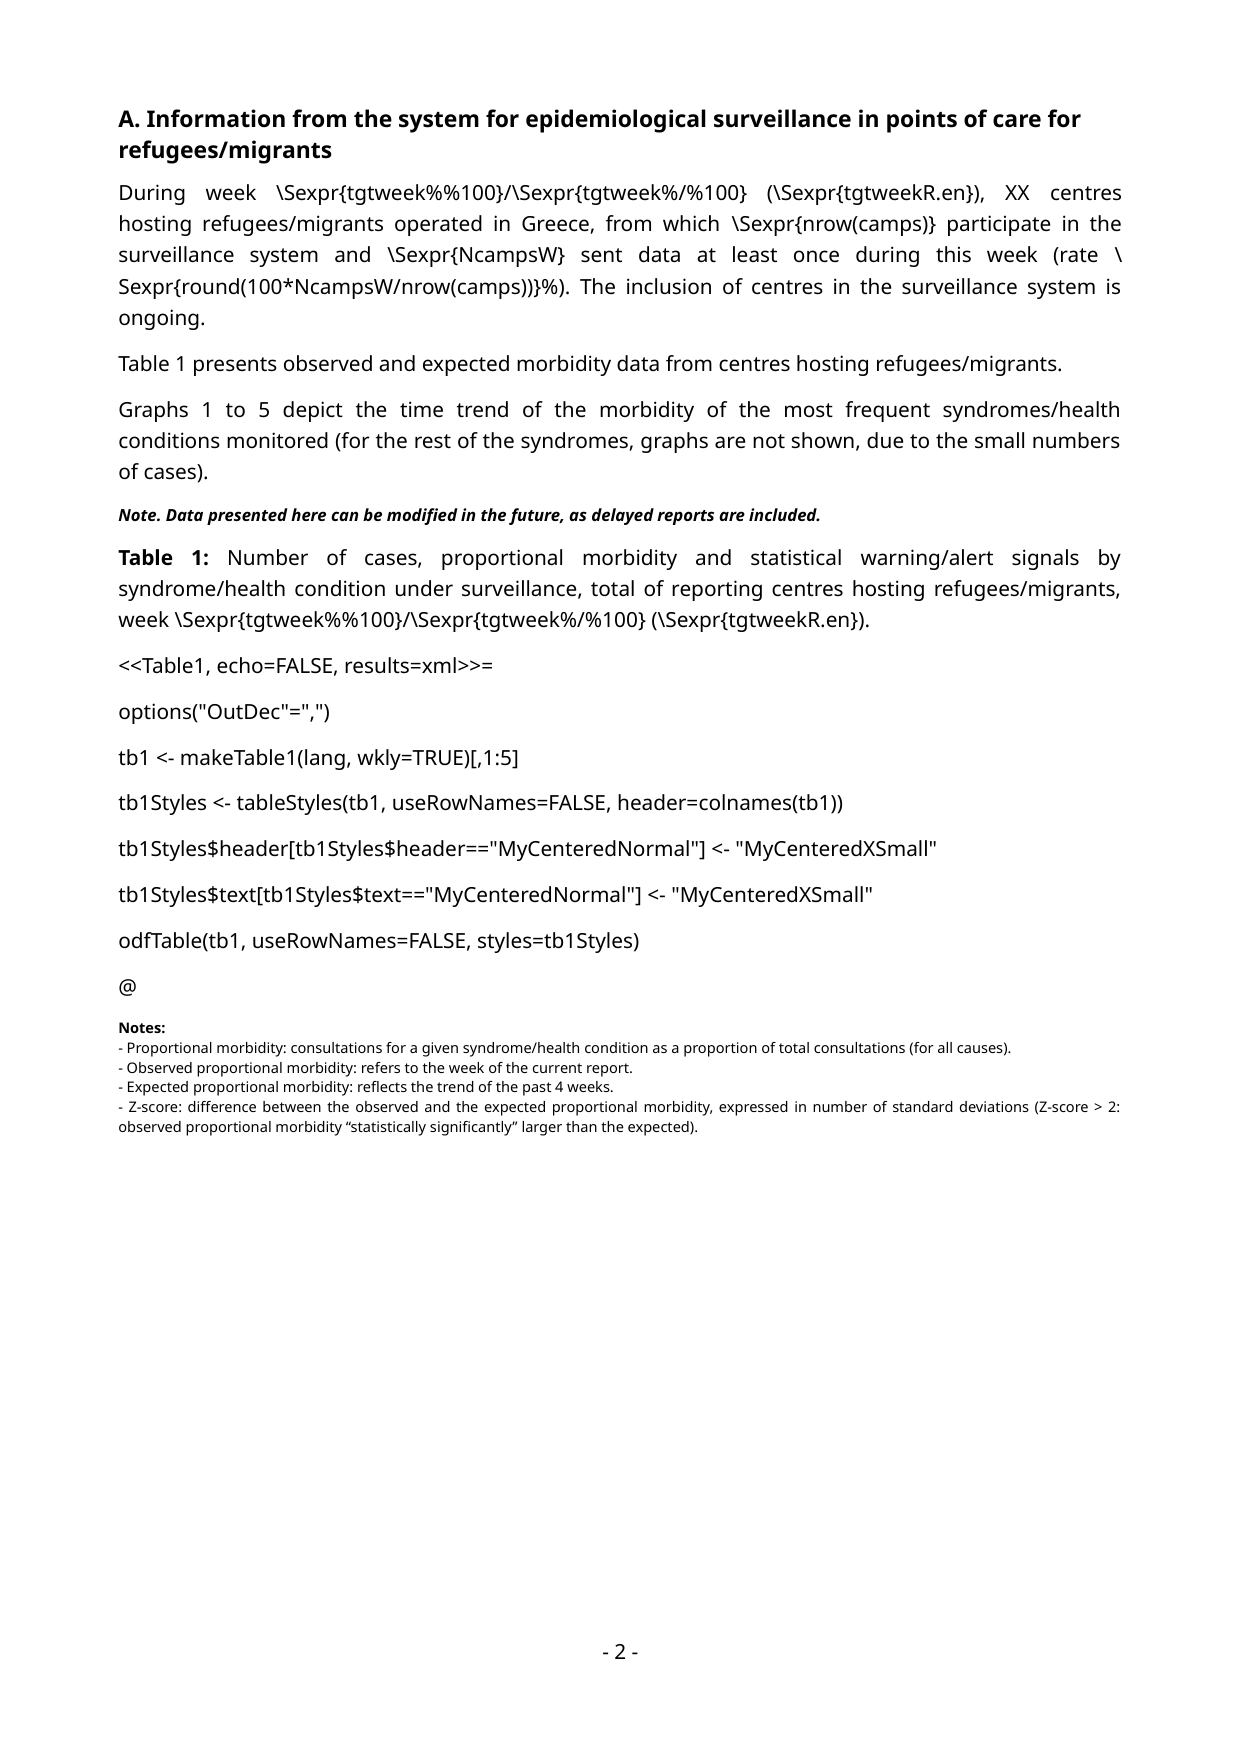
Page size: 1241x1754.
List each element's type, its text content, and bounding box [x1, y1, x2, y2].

text tb1Styles <- tableStyles(tb1, useRowNames=FALSE, header=colnames(tb1)) [118, 788, 1122, 817]
text Table 1: Number of cases, proportional morbidity and statistical warning/alert signals by syndrome/health condition under surveillance, total of reporting centres hosting refugees/migrants, week \Sexpr{tgtweek%%100}/\Sexpr{tgtweek%/%100} (\Sexpr{tgtweekR.en}). [118, 543, 1122, 633]
text Notes: [118, 1018, 1122, 1037]
text @ [118, 972, 1122, 1000]
text Table 1 presents observed and expected morbidity data from centres hosting refugees/migrants. [118, 349, 1122, 377]
text - Observed proportional morbidity: refers to the week of the current report. [118, 1057, 1122, 1077]
subtitle Α. Information from the system for epidemiological surveillance in points of care for refugees/migrants [118, 103, 1122, 166]
text During week \Sexpr{tgtweek%%100}/\Sexpr{tgtweek%/%100} (\Sexpr{tgtweekR.en}), XX centres hosting refugees/migrants operated in Greece, from which \Sexpr{nrow(camps)} participate in the surveillance system and \Sexpr{NcampsW} sent data at least once during this week (rate \Sexpr{round(100*NcampsW/nrow(camps))}%). The inclusion of centres in the surveillance system is ongoing. [118, 178, 1122, 332]
text tb1 <- makeTable1(lang, wkly=TRUE)[,1:5] [118, 743, 1122, 771]
text - Z-score: difference between the observed and the expected proportional morbidity, expressed in number of standard deviations (Z-score > 2: observed proportional morbidity “statistically significantly” larger than the expected). [118, 1097, 1122, 1137]
text tb1Styles$text[tb1Styles$text=="MyCenteredNormal"] <- "MyCenteredXSmall" [118, 880, 1122, 908]
text Graphs 1 to 5 depict the time trend of the morbidity of the most frequent syndromes/health conditions monitored (for the rest of the syndromes, graphs are not shown, due to the small numbers of cases). [118, 395, 1122, 486]
text tb1Styles$header[tb1Styles$header=="MyCenteredNormal"] <- "MyCenteredXSmall" [118, 834, 1122, 863]
text <<Table1, echo=FALSE, results=xml>>= [118, 651, 1122, 679]
text options("OutDec"=",") [118, 697, 1122, 725]
text - Proportional morbidity: consultations for a given syndrome/health condition as a proportion of total consultations (for all causes). [118, 1037, 1122, 1057]
text - Expected proportional morbidity: reflects the trend of the past 4 weeks. [118, 1077, 1122, 1097]
text odfTable(tb1, useRowNames=FALSE, styles=tb1Styles) [118, 926, 1122, 954]
text Note. Data presented here can be modified in the future, as delayed reports are included. [118, 503, 1122, 526]
